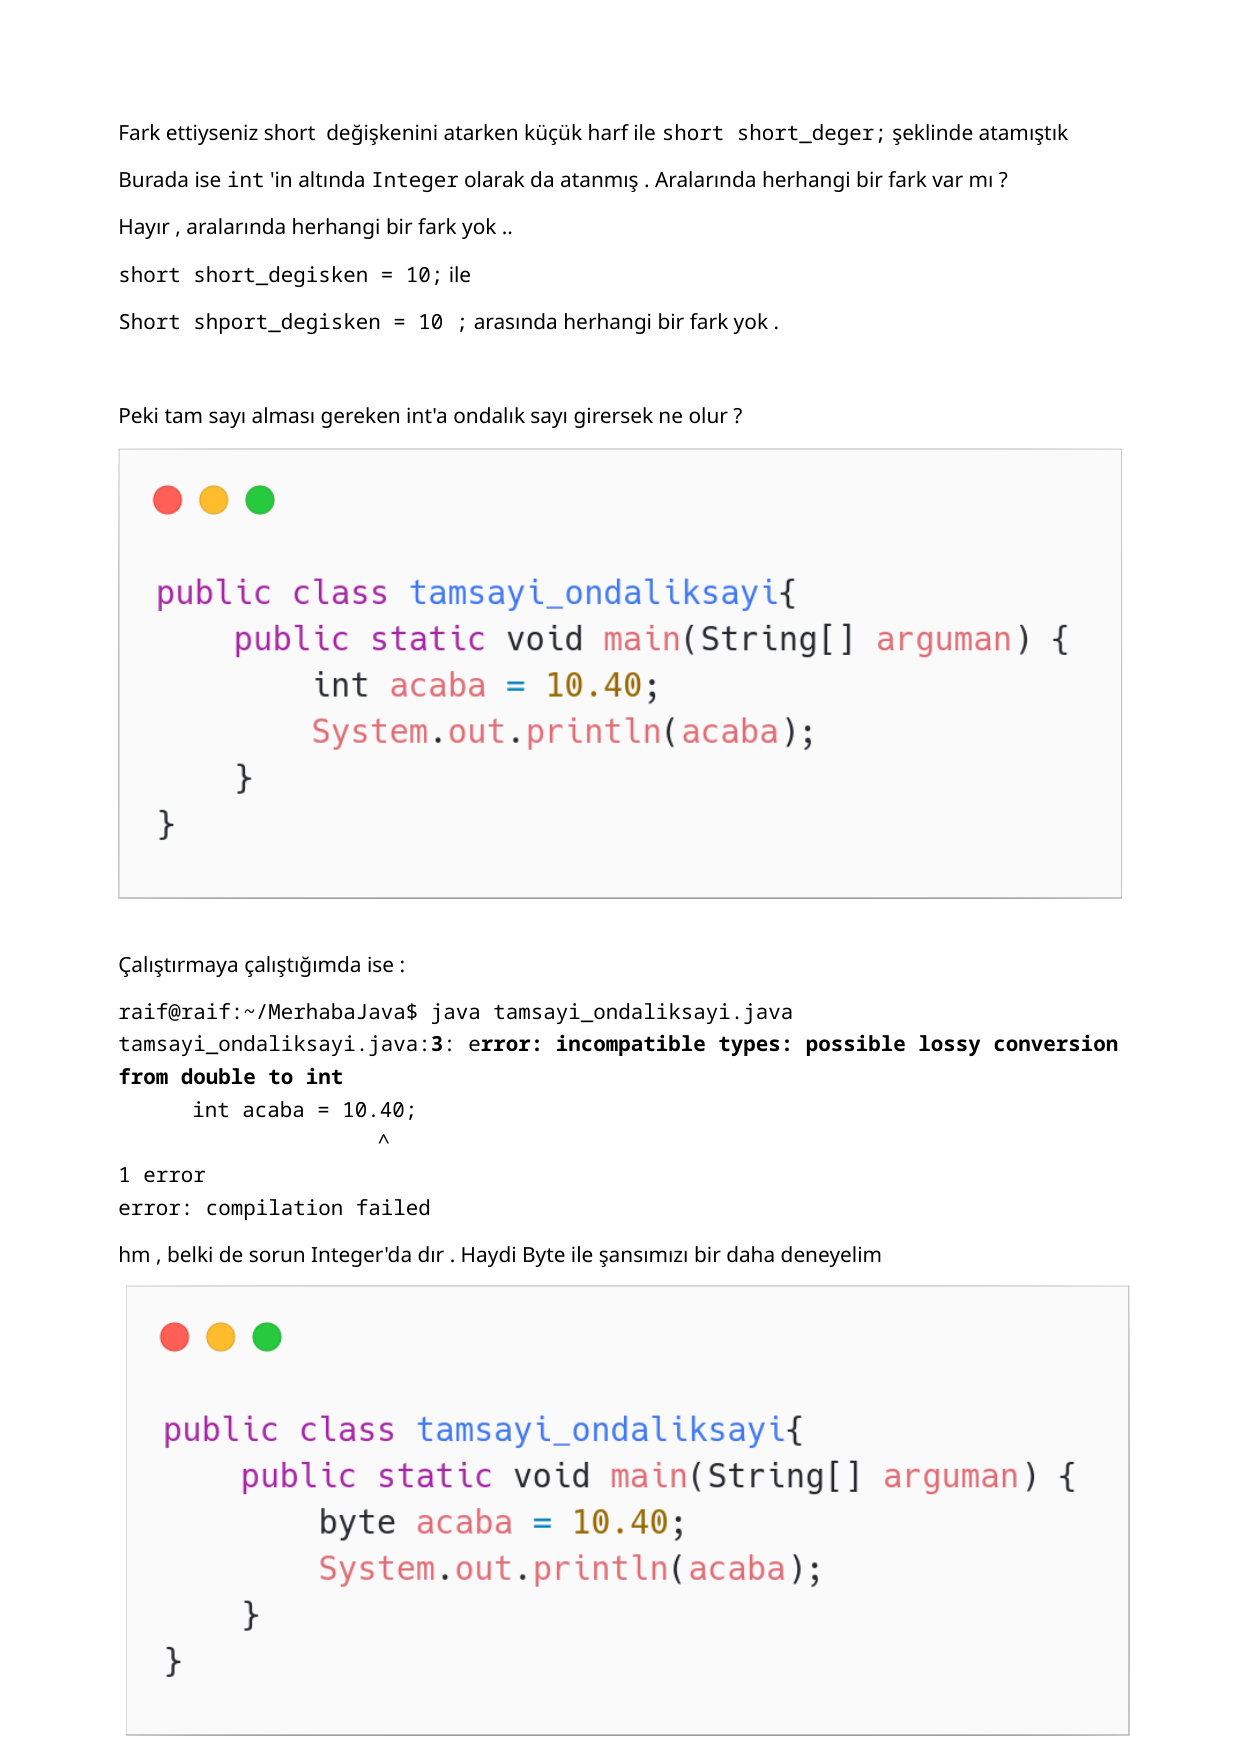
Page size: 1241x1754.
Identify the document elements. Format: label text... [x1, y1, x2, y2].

text short short_degisken = 10; ile [118, 260, 1122, 288]
text Burada ise int 'in altında Integer olarak da atanmış . Aralarında herhangi bir fark var mı ? [118, 165, 1122, 194]
text Short shport_degisken = 10 ; arasında herhangi bir fark yok . [118, 307, 1122, 335]
text Peki tam sayı alması gereken int'a ondalık sayı girersek ne olur ? [118, 401, 1122, 430]
text raif@raif:~/MerhabaJava$ java tamsayi_ondaliksayi.java tamsayi_ondaliksayi.java:3: error: incompatible types: possible lossy conversion from double to int int acaba = 10.40; ^ 1 error error: compilation failed [118, 997, 1122, 1221]
picture [126, 1285, 1130, 1736]
text Hayır , aralarında herhangi bir fark yok .. [118, 212, 1122, 241]
text Çalıştırmaya çalıştığımda ise : [118, 950, 1122, 978]
text hm , belki de sorun Integer'da dır . Haydi Byte ile şansımızı bir daha deneyelim [118, 1240, 1122, 1268]
text Fark ettiyseniz short değişkenini atarken küçük harf ile short short_deger; şeklinde atamıştık [118, 118, 1122, 147]
picture [118, 448, 1123, 899]
